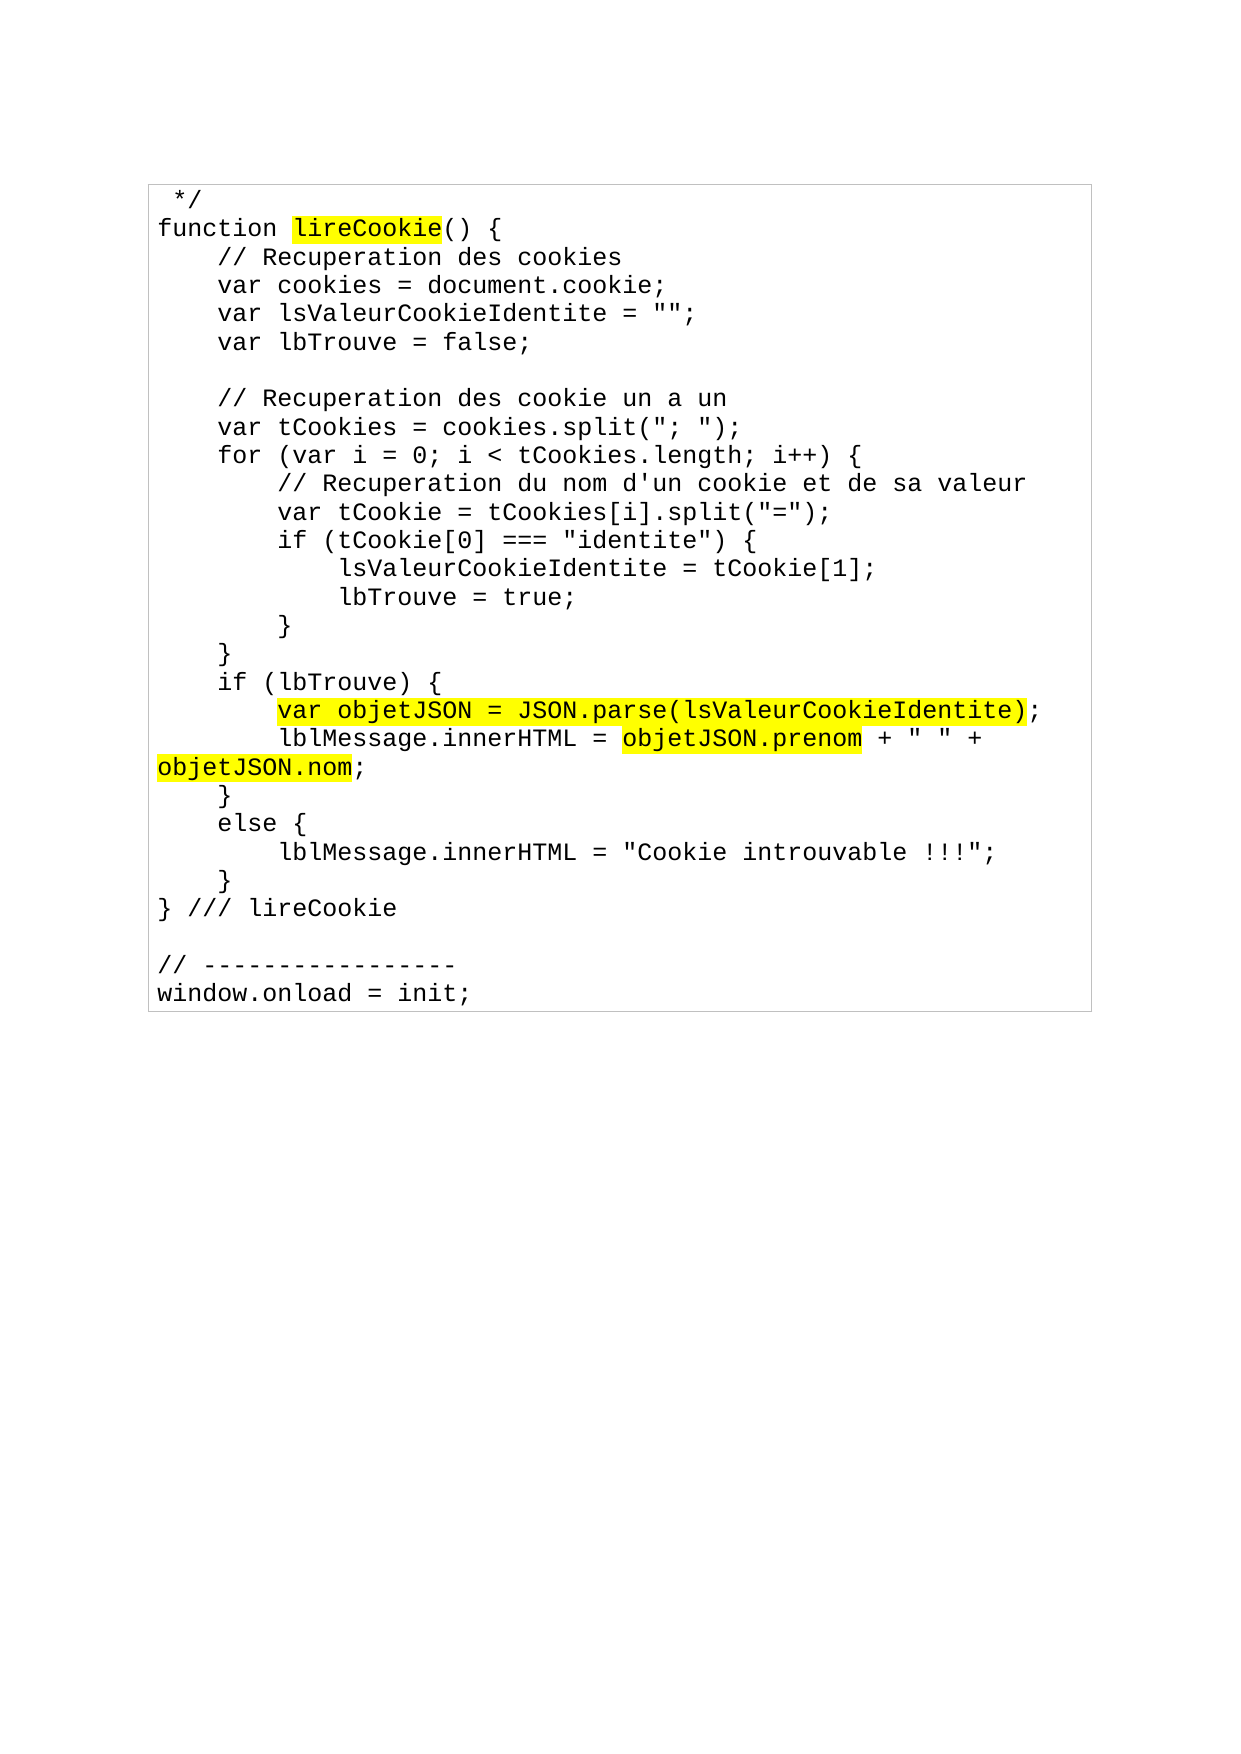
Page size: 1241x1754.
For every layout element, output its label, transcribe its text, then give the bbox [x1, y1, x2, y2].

text var tCookies = cookies.split("; "); [149, 411, 1091, 439]
text // Recuperation des cookie un a un [149, 383, 1091, 411]
text window.onload = init; [149, 978, 1091, 1011]
text function lireCookie() { [149, 213, 1091, 241]
text lbTrouve = true; [149, 581, 1091, 609]
text */ [149, 185, 1091, 213]
text else { [149, 808, 1091, 836]
text lblMessage.innerHTML = "Cookie introuvable !!!"; [149, 836, 1091, 864]
text lblMessage.innerHTML = objetJSON.prenom + " " + objetJSON.nom; [149, 723, 1091, 779]
text for (var i = 0; i < tCookies.length; i++) { [149, 439, 1091, 468]
text if (lbTrouve) { [149, 666, 1091, 694]
text } [149, 779, 1091, 808]
text } [149, 609, 1091, 638]
text } /// lireCookie [149, 893, 1091, 924]
text var cookies = document.cookie; [149, 269, 1091, 298]
text var lbTrouve = false; [149, 326, 1091, 357]
text var objetJSON = JSON.parse(lsValeurCookieIdentite); [149, 694, 1091, 723]
text if (tCookie[0] === "identite") { [149, 524, 1091, 553]
text var tCookie = tCookies[i].split("="); [149, 496, 1091, 524]
text // ----------------- [149, 949, 1091, 978]
text } [149, 638, 1091, 666]
text var lsValeurCookieIdentite = ""; [149, 298, 1091, 326]
text lsValeurCookieIdentite = tCookie[1]; [149, 553, 1091, 581]
text } [149, 864, 1091, 893]
text // Recuperation des cookies [149, 241, 1091, 269]
text // Recuperation du nom d'un cookie et de sa valeur [149, 468, 1091, 496]
